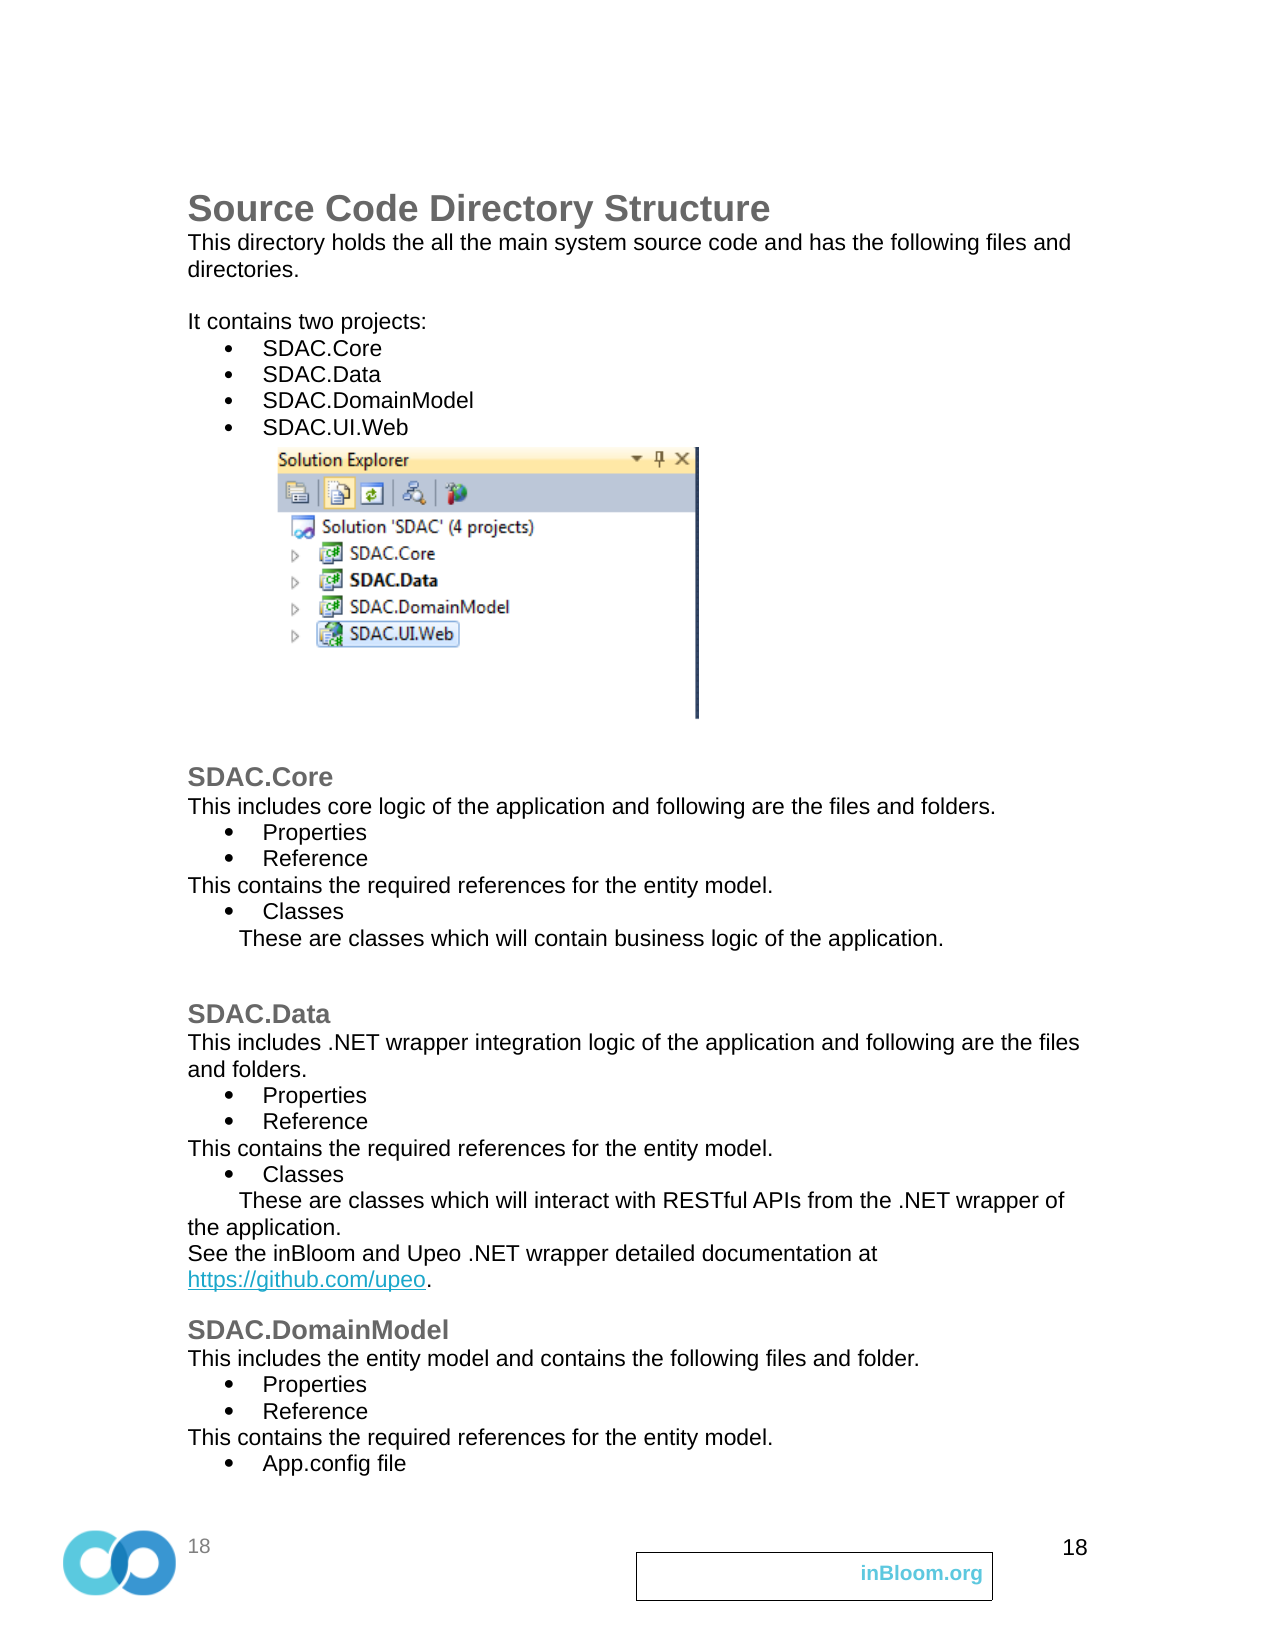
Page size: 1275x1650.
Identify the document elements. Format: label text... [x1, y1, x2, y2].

text This directory holds the all the main system source code and has the following files and directories. [187, 229, 1087, 282]
list Classes [225, 898, 1087, 924]
picture [53, 1518, 926, 1635]
list Properties [225, 819, 1087, 845]
subtitle Source Code Directory Structure [187, 186, 1087, 229]
text This contains the required references for the entity model. [187, 1424, 1087, 1450]
subtitle SDAC.Data [187, 998, 1087, 1029]
list Reference [225, 1108, 1087, 1135]
text See the inBloom and Upeo .NET wrapper detailed documentation at https://github.com/upeo. [187, 1240, 1087, 1293]
list SDAC.Core [225, 334, 1087, 361]
text These are classes which will interact with RESTful APIs from the .NET wrapper of the application. [187, 1187, 1087, 1240]
text This includes core logic of the application and following are the files and folders. [187, 793, 1087, 819]
list SDAC.UI.Web [225, 414, 1087, 440]
list Properties [225, 1082, 1087, 1108]
text This contains the required references for the entity model. [187, 872, 1087, 898]
subtitle SDAC.DomainModel [187, 1314, 1087, 1345]
picture [277, 447, 699, 728]
list Reference [225, 1398, 1087, 1424]
list SDAC.Data [225, 361, 1087, 387]
list Properties [225, 1371, 1087, 1398]
list SDAC.DomainModel [225, 387, 1087, 414]
text This includes the entity model and contains the following files and folder. [187, 1345, 1087, 1371]
subtitle SDAC.Core [187, 761, 1087, 793]
text These are classes which will contain business logic of the application. [187, 924, 1087, 951]
text This contains the required references for the entity model. [187, 1135, 1087, 1161]
list Reference [225, 845, 1087, 872]
list Classes [225, 1161, 1087, 1187]
text It contains two projects: [187, 308, 1087, 334]
text This includes .NET wrapper integration logic of the application and following are the files and folders. [187, 1029, 1087, 1082]
list App.config file [225, 1450, 1087, 1477]
